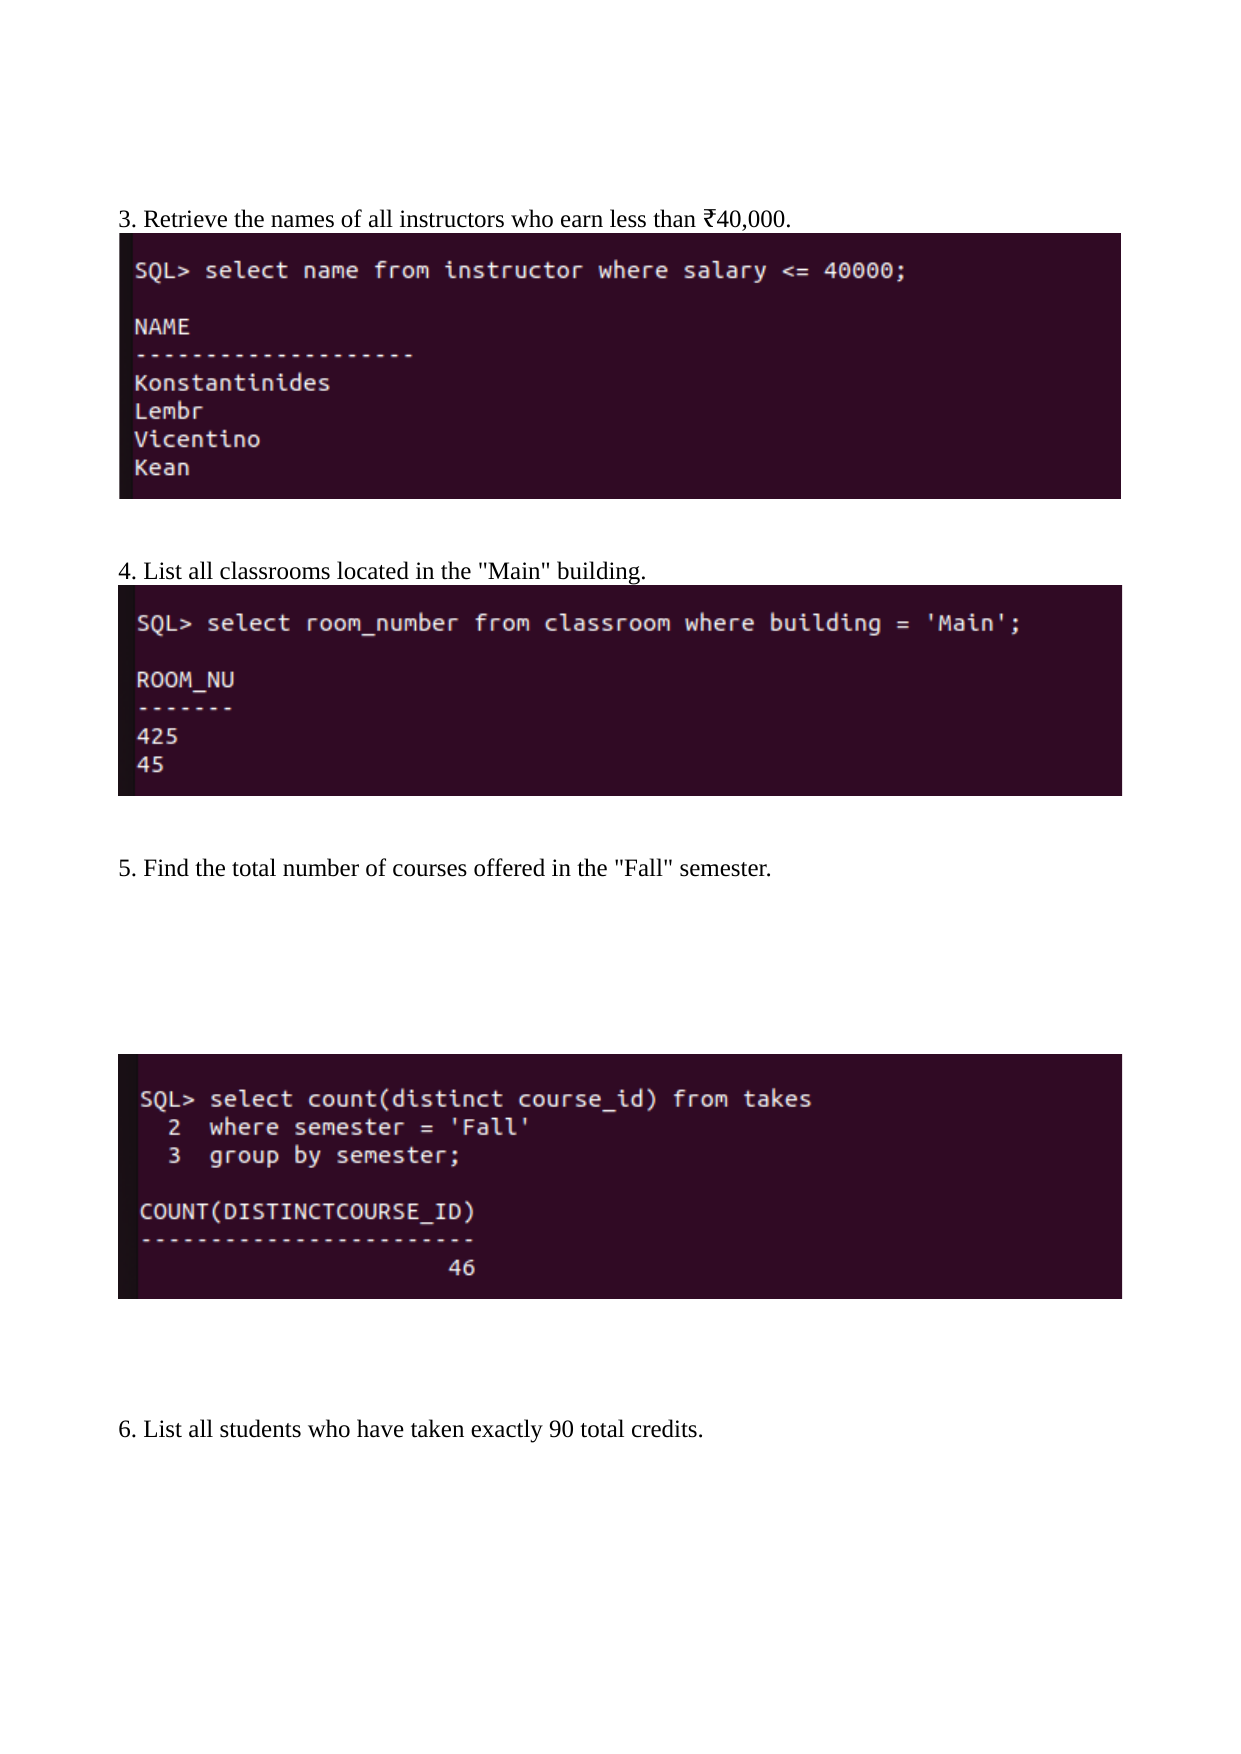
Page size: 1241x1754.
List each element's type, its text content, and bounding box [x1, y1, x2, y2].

text 4. List all classrooms located in the "Main" building. [118, 556, 1122, 585]
picture [118, 1054, 1123, 1299]
text 3. Retrieve the names of all instructors who earn less than ₹40,000. [118, 204, 1122, 233]
text 5. Find the total number of courses offered in the "Fall" semester. [118, 853, 1122, 882]
text 6. List all students who have taken exactly 90 total credits. [118, 1414, 1122, 1442]
picture [118, 585, 1123, 796]
picture [119, 233, 1121, 499]
